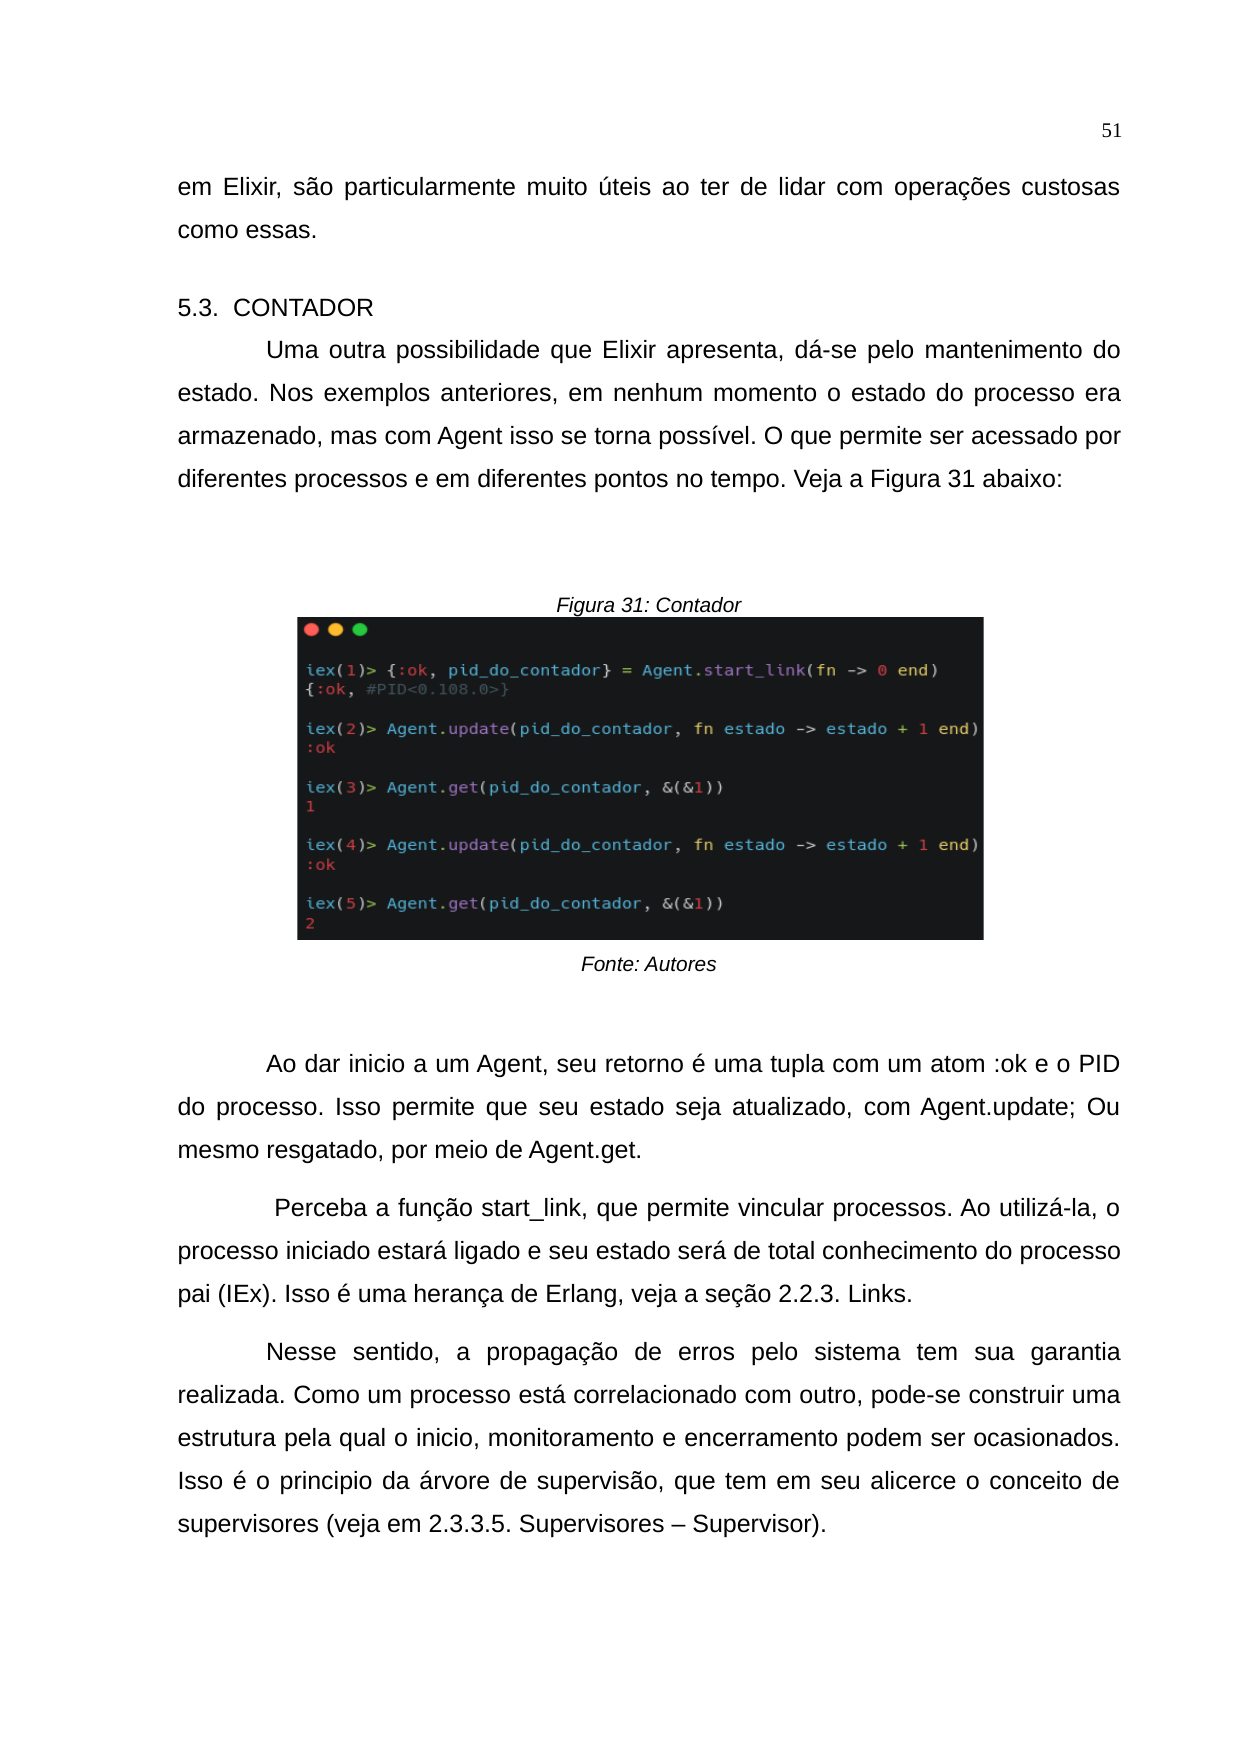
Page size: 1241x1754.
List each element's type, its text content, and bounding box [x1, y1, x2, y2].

picture [297, 617, 984, 940]
text Ao dar inicio a um Agent, seu retorno é uma tupla com um atom :ok e o PID do processo. Isso permite que seu estado seja atualizado, com Agent.update; Ou mesmo resgatado, por meio de Agent.get. [177, 522, 1122, 1164]
text em Elixir, são particularmente muito úteis ao ter de lidar com operações custosas como essas. [177, 172, 1122, 243]
text Nesse sentido, a propagação de erros pelo sistema tem sua garantia realizada. Como um processo está correlacionado com outro, pode-se construir uma estrutura pela qual o inicio, monitoramento e encerramento podem ser ocasionados. Isso é o principio da árvore de supervisão, que tem em seu alicerce o conceito de supervisores (veja em 2.3.3.5. Supervisores – Supervisor). [177, 1337, 1122, 1538]
text Perceba a função start_link, que permite vincular processos. Ao utilizá-la, o processo iniciado estará ligado e seu estado será de total conhecimento do processo pai (IEx). Isso é uma herança de Erlang, veja a seção 2.2.3. Links. [177, 1193, 1122, 1308]
subtitle Contador [177, 293, 1122, 322]
text Uma outra possibilidade que Elixir apresenta, dá-se pelo mantenimento do estado. Nos exemplos anteriores, em nenhum momento o estado do processo era armazenado, mas com Agent isso se torna possível. O que permite ser acessado por diferentes processos e em diferentes pontos no tempo. Veja a Figura 31 abaixo: [177, 334, 1122, 493]
text Figura 31: Contador [255, 593, 1044, 617]
text Fonte: Autores [255, 647, 1044, 976]
